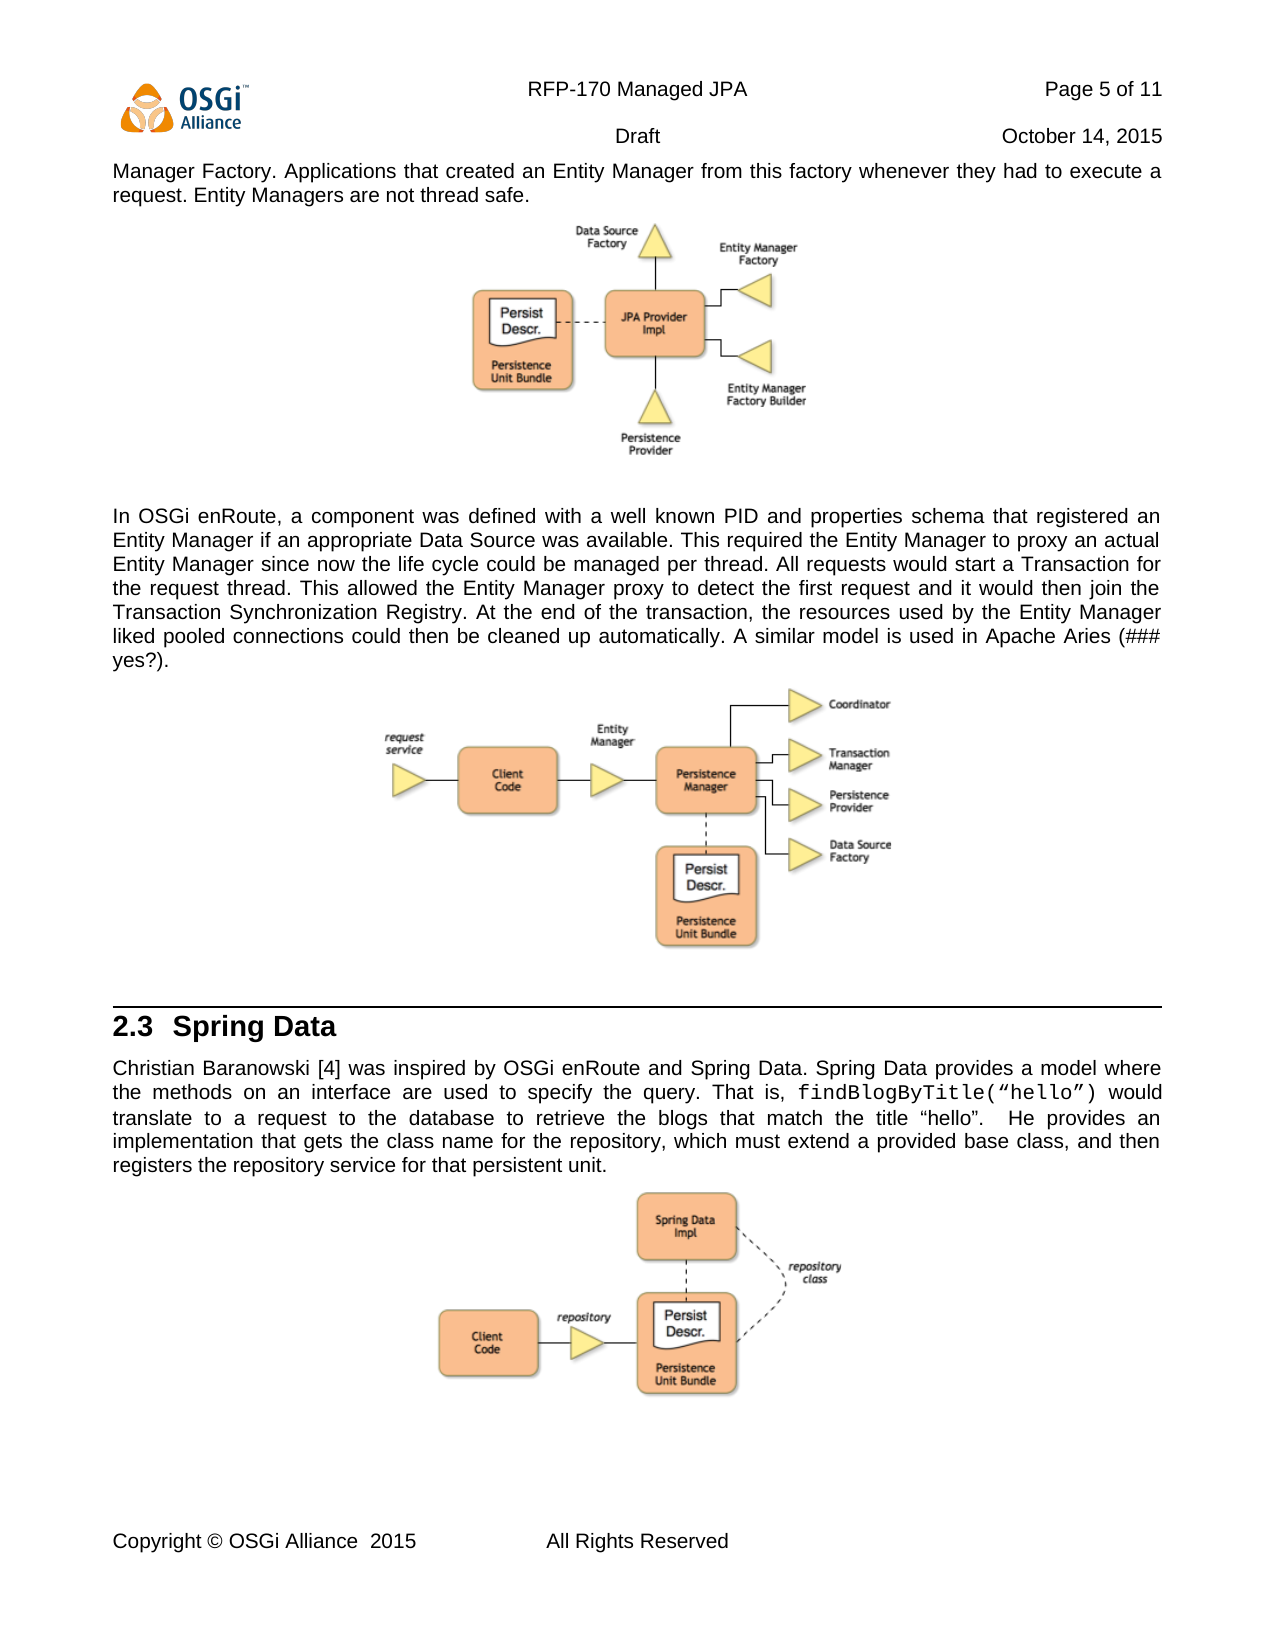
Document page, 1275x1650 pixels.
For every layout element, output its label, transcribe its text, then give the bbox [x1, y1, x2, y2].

picture [434, 1189, 842, 1401]
picture [113, 76, 257, 140]
picture [468, 219, 807, 456]
text Manager Factory. Applications that created an Entity Manager from this factory whenever they had to execute a request. Entity Managers are not thread safe. [112, 159, 1162, 207]
picture [384, 684, 892, 954]
text In OSGi enRoute, a component was defined with a well known PID and properties schema that registered an Entity Manager if an appropriate Data Source was available. This required the Entity Manager to proxy an actual Entity Manager since now the life cycle could be managed per thread. All requests would start a Transaction for the request thread. This allowed the Entity Manager proxy to detect the first request and it would then join the Transaction Synchronization Registry. At the end of the transaction, the resources used by the Entity Manager liked pooled connections could then be cleaned up automatically. A similar model is used in Apache Aries (### yes?). [112, 504, 1162, 672]
text Christian Baranowski [4]. was inspired by OSGi enRoute and Spring Data. Spring Data provides a model where the methods on an interface are used to specify the query. That is, findBlogByTitle(“hello”) would translate to a request to the database to retrieve the blogs that match the title “hello”. He provides an implementation that gets the class name for the repository, which must extend a provided base class, and then registers the repository service for that persistent unit. [112, 1056, 1162, 1177]
subtitle Spring Data [112, 1007, 1162, 1043]
